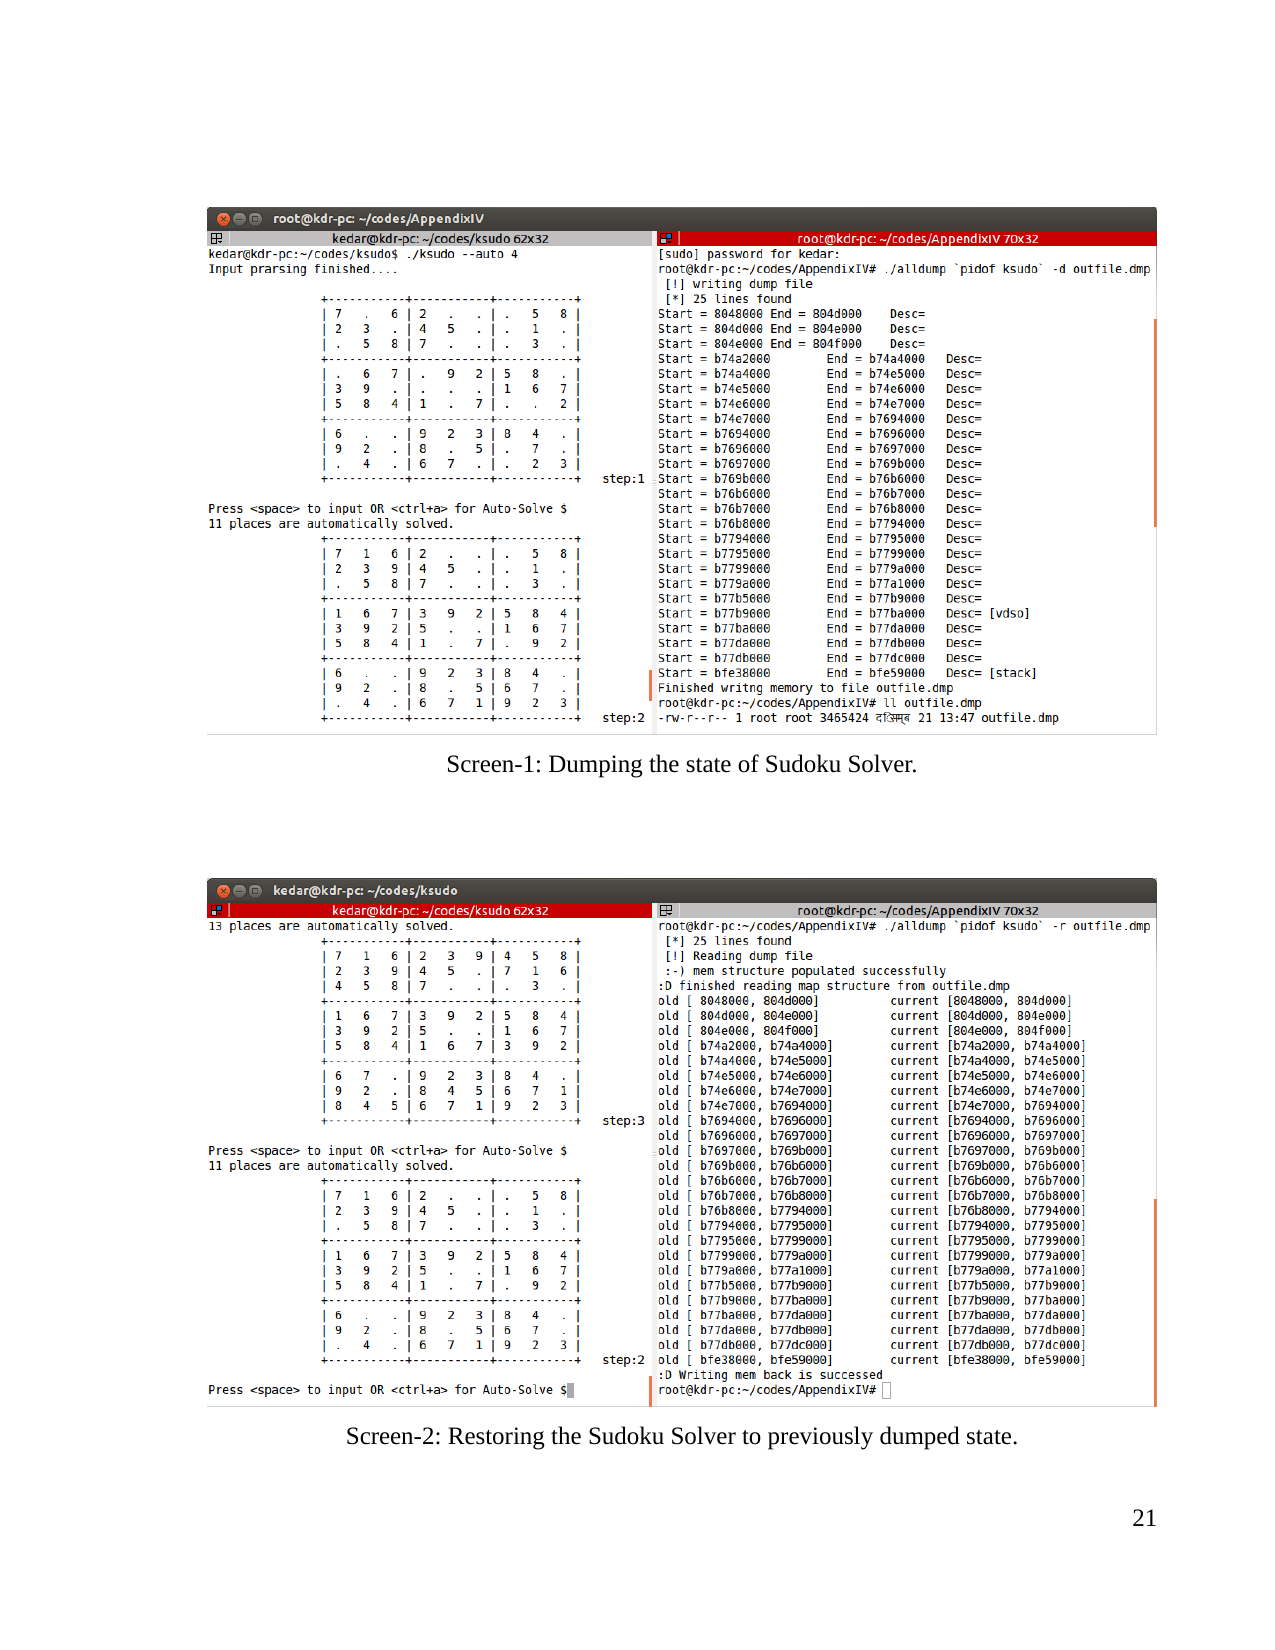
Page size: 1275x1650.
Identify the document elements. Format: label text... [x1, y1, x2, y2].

text Screen-2: Restoring the Sudoku Solver to previously dumped state. [207, 1407, 1157, 1450]
picture [207, 207, 1157, 735]
picture [207, 878, 1157, 1407]
text Screen-1: Dumping the state of Sudoku Solver. [207, 735, 1157, 778]
